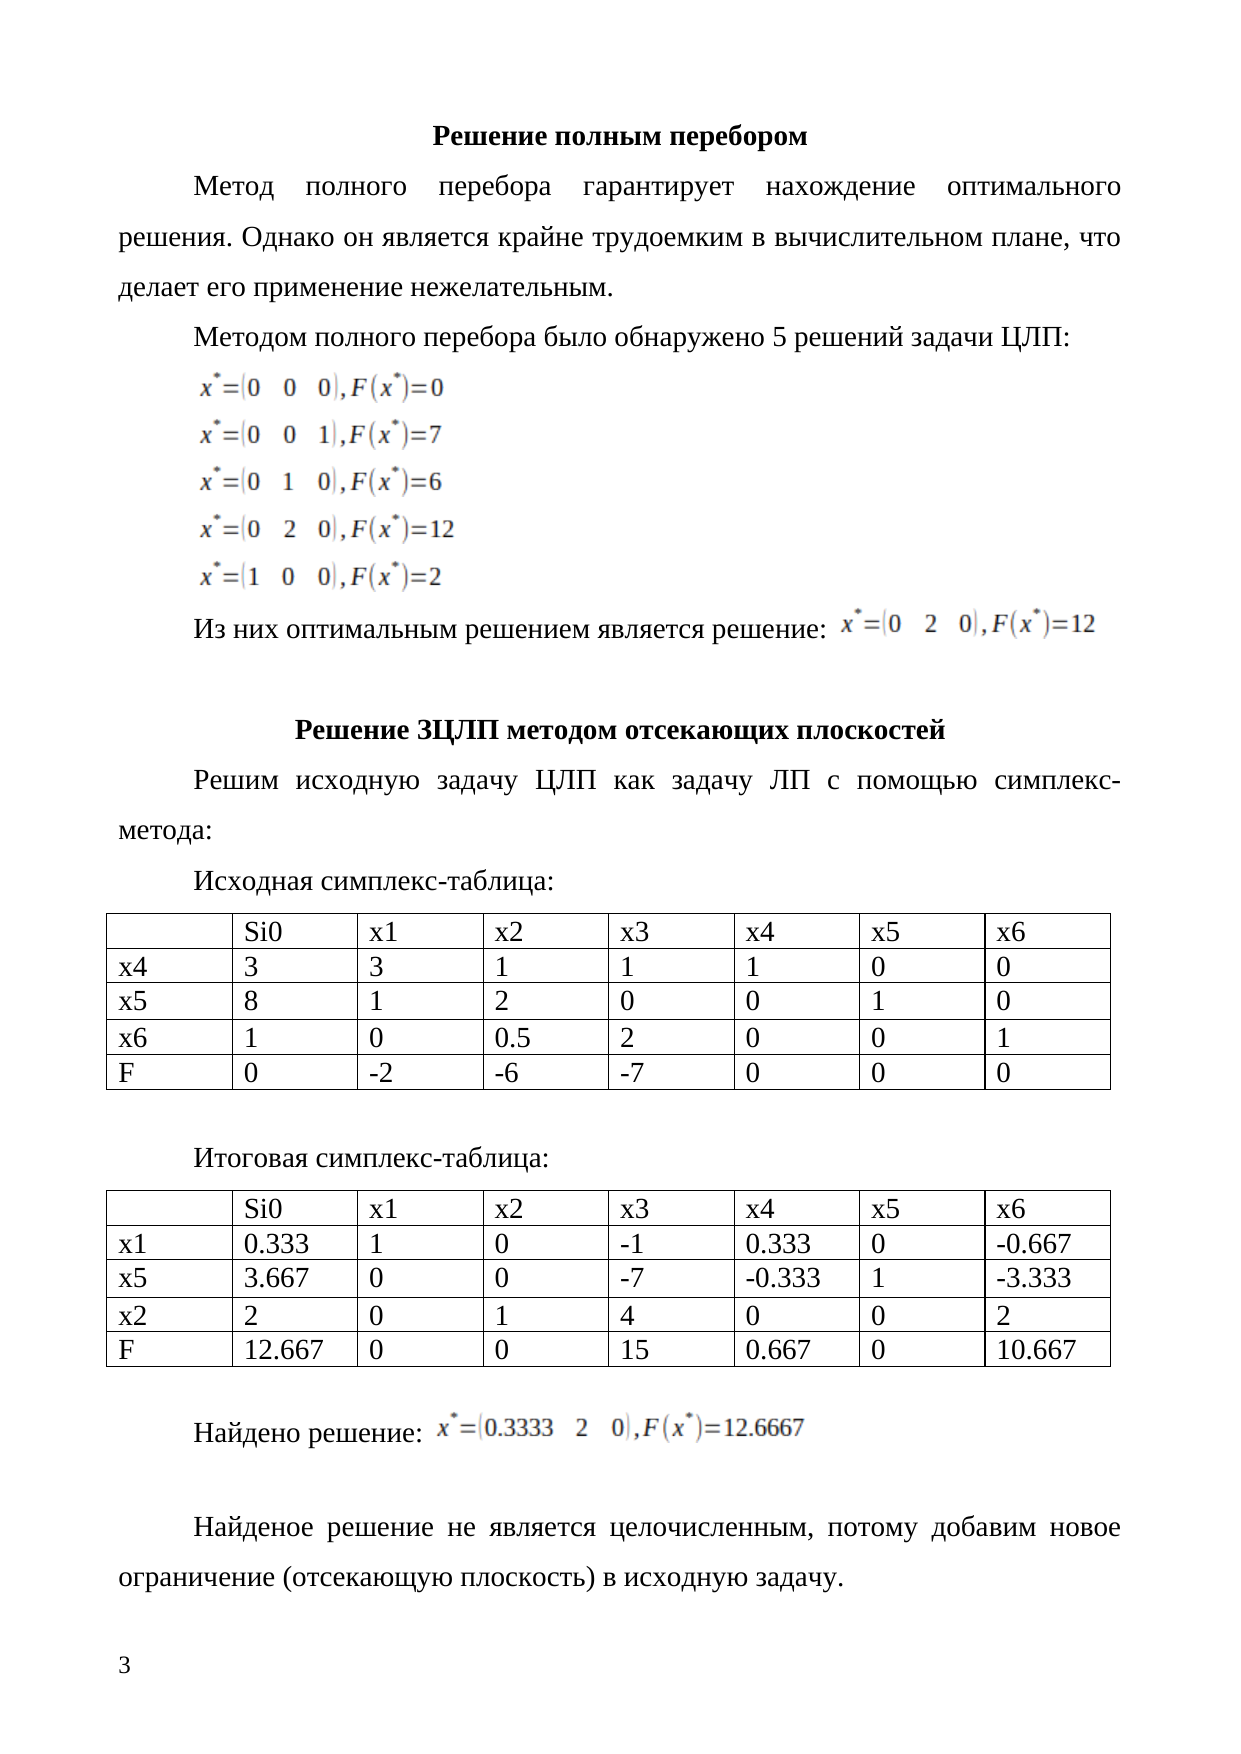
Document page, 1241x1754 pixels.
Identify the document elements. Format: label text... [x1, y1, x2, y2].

table_cell 4 [609, 1298, 734, 1331]
table_cell 0 [484, 1332, 608, 1366]
table_header x4 [735, 914, 859, 948]
table_cell 0 [986, 1055, 1110, 1088]
picture [193, 416, 448, 450]
text Исходная симплекс-таблица: [118, 863, 1122, 896]
text Итоговая симплекс-таблица: [118, 1140, 1122, 1173]
table_cell 0 [358, 1332, 483, 1366]
picture [193, 464, 448, 497]
table_cell 1 [484, 1298, 608, 1331]
table_header x5 [860, 914, 984, 948]
table_cell -1 [609, 1226, 734, 1259]
table_cell F [107, 1332, 232, 1366]
picture [193, 369, 450, 403]
table_cell 8 [233, 983, 357, 1019]
text Решение полным перебором [118, 118, 1122, 152]
table_cell 1 [233, 1020, 357, 1054]
table_cell -0.667 [986, 1226, 1110, 1259]
table_cell 12.667 [233, 1332, 357, 1366]
picture [834, 605, 1102, 639]
text Найдено решение: [118, 1410, 1122, 1449]
text Решение ЗЦЛП методом отсекающих плоскостей [118, 712, 1122, 745]
table_header x1 [358, 1191, 483, 1225]
table_cell -2 [358, 1055, 483, 1088]
table_header x6 [986, 914, 1110, 948]
table_header x6 [986, 1191, 1110, 1225]
table_header [107, 914, 232, 948]
table_cell 0 [860, 1332, 984, 1366]
table_cell x5 [107, 1260, 232, 1297]
table_header Si0 [233, 914, 357, 948]
table_header x4 [735, 1191, 859, 1225]
table_cell 0 [860, 1298, 984, 1331]
text Метод полного перебора гарантирует нахождение оптимального решения. Однако он является крайне трудоемким в вычислительном плане, что делает его применение нежелательным. [118, 168, 1122, 303]
table_cell 2 [609, 1020, 734, 1054]
table_cell -0.333 [735, 1260, 859, 1297]
table_cell 2 [986, 1298, 1110, 1331]
table_cell 0 [860, 1055, 984, 1088]
table_cell 15 [609, 1332, 734, 1366]
table_cell 0 [860, 949, 984, 982]
table_cell 3.667 [233, 1260, 357, 1297]
table_cell 0 [735, 1020, 859, 1054]
table_cell 0 [986, 983, 1110, 1019]
table_cell 0 [735, 1298, 859, 1331]
table_header [107, 1191, 232, 1225]
table_cell -3.333 [986, 1260, 1110, 1297]
table_cell 10.667 [986, 1332, 1110, 1366]
table_header x1 [358, 914, 483, 948]
table_cell 2 [484, 983, 608, 1019]
table_cell x5 [107, 983, 232, 1019]
table_cell 1 [358, 983, 483, 1019]
text Методом полного перебора было обнаружено 5 решений задачи ЦЛП: [193, 319, 1122, 353]
table_cell -7 [609, 1260, 734, 1297]
text Найденое решение не является целочисленным, потому добавим новое ограничение (отсекающую плоскость) в исходную задачу. [118, 1509, 1122, 1593]
table_header x3 [609, 914, 734, 948]
table_header x5 [860, 1191, 984, 1225]
table_cell 0.5 [484, 1020, 608, 1054]
picture [193, 558, 448, 592]
table_cell 0 [484, 1260, 608, 1297]
table_cell 1 [609, 949, 734, 982]
table_header Si0 [233, 1191, 357, 1225]
table_cell 1 [860, 1260, 984, 1297]
table_cell 0 [484, 1226, 608, 1259]
table_header x2 [484, 1191, 608, 1225]
table_cell 0 [860, 1020, 984, 1054]
text Из них оптимальным решением является решение: [118, 606, 1122, 645]
table_cell 0 [358, 1298, 483, 1331]
table_cell 0 [233, 1055, 357, 1088]
table_header x3 [609, 1191, 734, 1225]
table_cell 1 [358, 1226, 483, 1259]
table_cell 3 [233, 949, 357, 982]
table_cell 0.333 [735, 1226, 859, 1259]
text Решим исходную задачу ЦЛП как задачу ЛП с помощью симплекс-метода: [118, 762, 1122, 846]
table_cell 0 [609, 983, 734, 1019]
table_cell -6 [484, 1055, 608, 1088]
table_cell 1 [860, 983, 984, 1019]
picture [193, 511, 461, 544]
table_header x2 [484, 914, 608, 948]
table_cell 1 [735, 949, 859, 982]
table_cell 0 [735, 1055, 859, 1088]
table_cell 1 [986, 1020, 1110, 1054]
table_cell x4 [107, 949, 232, 982]
table_cell x2 [107, 1298, 232, 1331]
table_cell 0 [358, 1020, 483, 1054]
table_cell 1 [484, 949, 608, 982]
table_cell 0 [735, 983, 859, 1019]
table_cell 2 [233, 1298, 357, 1331]
table_cell -7 [609, 1055, 734, 1088]
table_cell 0 [986, 949, 1110, 982]
table_cell 0.667 [735, 1332, 859, 1366]
table_cell 0 [860, 1226, 984, 1259]
table_cell x1 [107, 1226, 232, 1259]
table_cell x6 [107, 1020, 232, 1054]
picture [430, 1410, 811, 1443]
table_cell 0 [358, 1260, 483, 1297]
table_cell 3 [358, 949, 483, 982]
table_cell F [107, 1055, 232, 1088]
table_cell 0.333 [233, 1226, 357, 1259]
